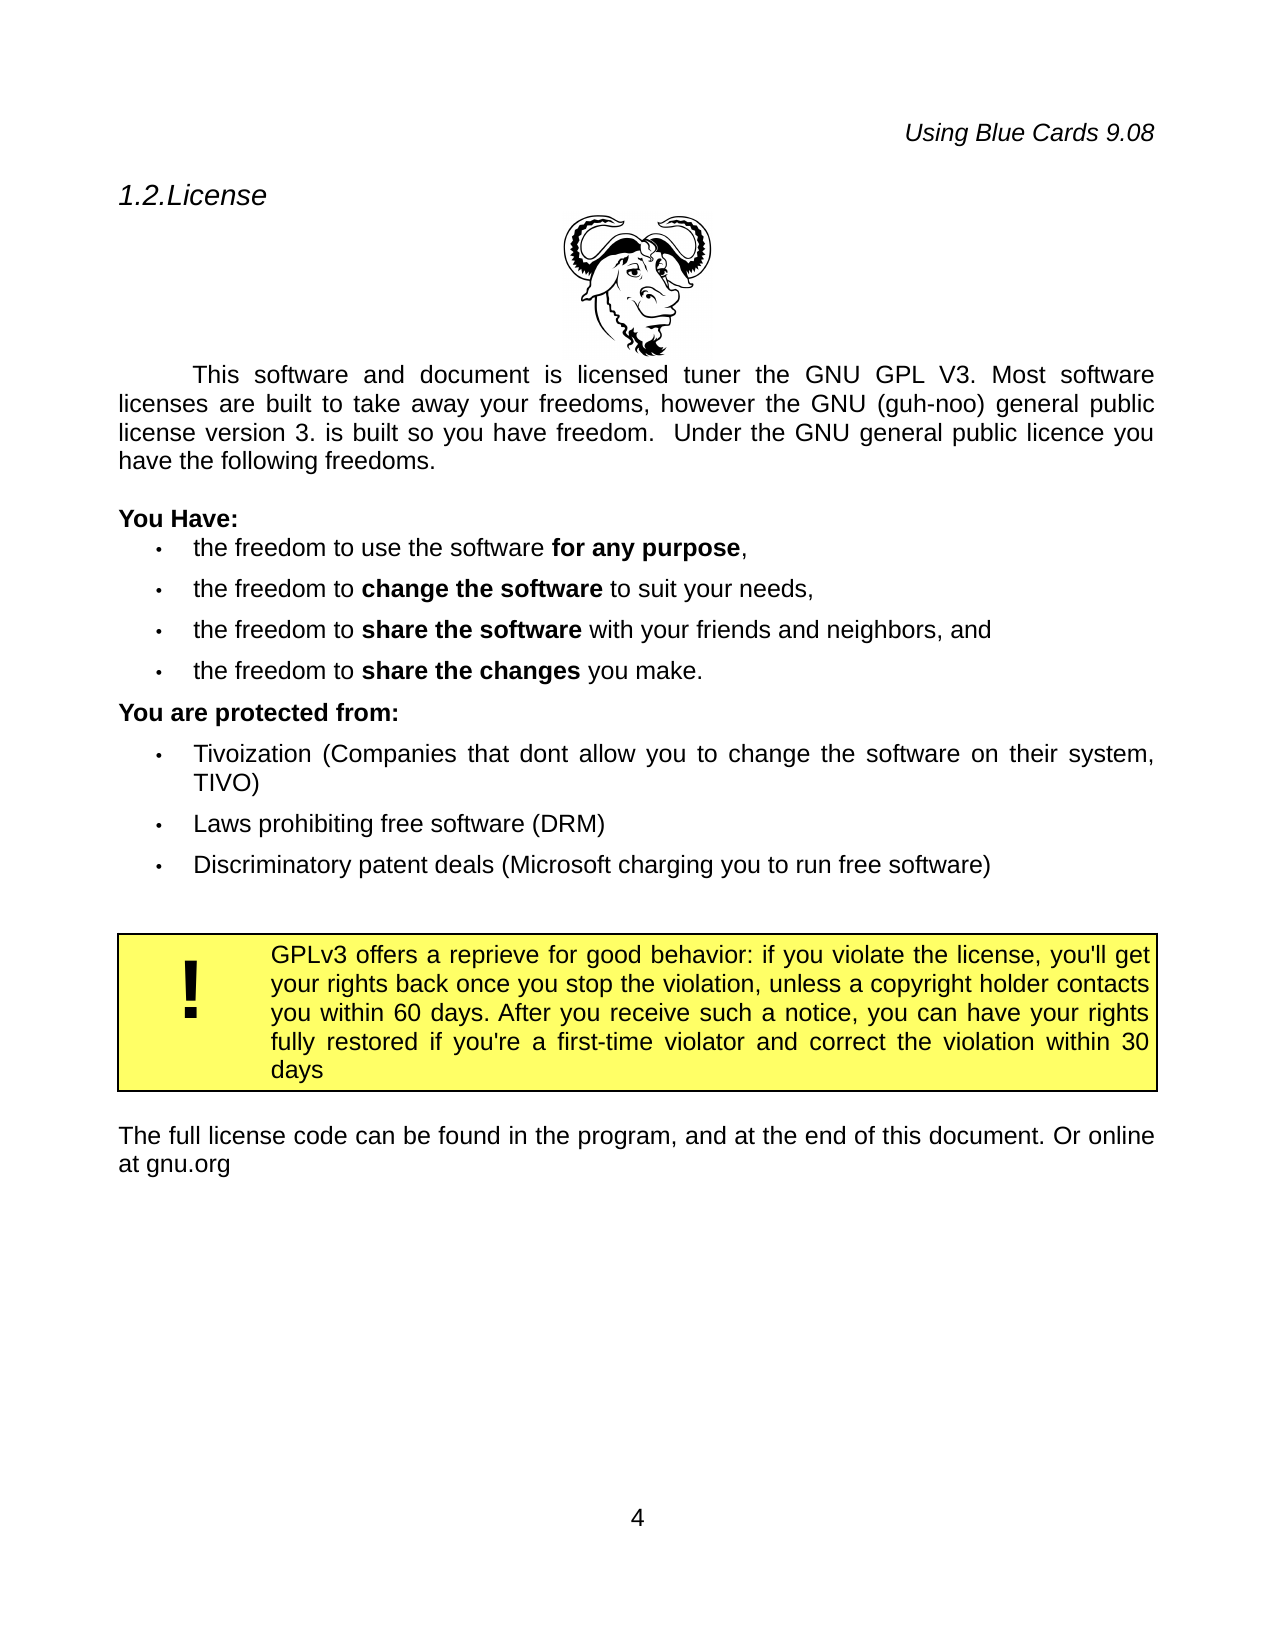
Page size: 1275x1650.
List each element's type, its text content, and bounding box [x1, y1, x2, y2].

list Laws prohibiting free software (DRM) [156, 809, 1157, 837]
list the freedom to change the software to suit your needs, [156, 574, 1157, 602]
list the freedom to use the software for any purpose, [156, 532, 1157, 561]
text This software and document is licensed tuner the GNU GPL V3. Most software licenses are built to take away your freedoms, however the GNU (guh-noo) general public license version 3. is built so you have freedom. Under the GNU general public licence you have the following freedoms. [118, 360, 1157, 475]
text The full license code can be found in the program, and at the end of this document. Or online at gnu.org [118, 1121, 1157, 1178]
text You Have: [118, 504, 1157, 532]
table_header ! [119, 935, 265, 1090]
list Discriminatory patent deals (Microsoft charging you to run free software) [156, 850, 1157, 879]
list the freedom to share the changes you make. [156, 656, 1157, 685]
list the freedom to share the software with your friends and neighbors, and [156, 615, 1157, 644]
text 1.2.License [118, 178, 1157, 212]
picture [561, 211, 714, 360]
text You are protected from: [118, 697, 1157, 726]
table_header GPLv3 offers a reprieve for good behavior: if you violate the license, you'll get your rights back once you stop the violation, unless a copyright holder contacts you within 60 days. After you receive such a notice, you can have your rights fully restored if you're a first-time violator and correct the violation within 30 days [265, 935, 1156, 1090]
list Tivoization (Companies that dont allow you to change the software on their system, TIVO) [156, 739, 1157, 796]
